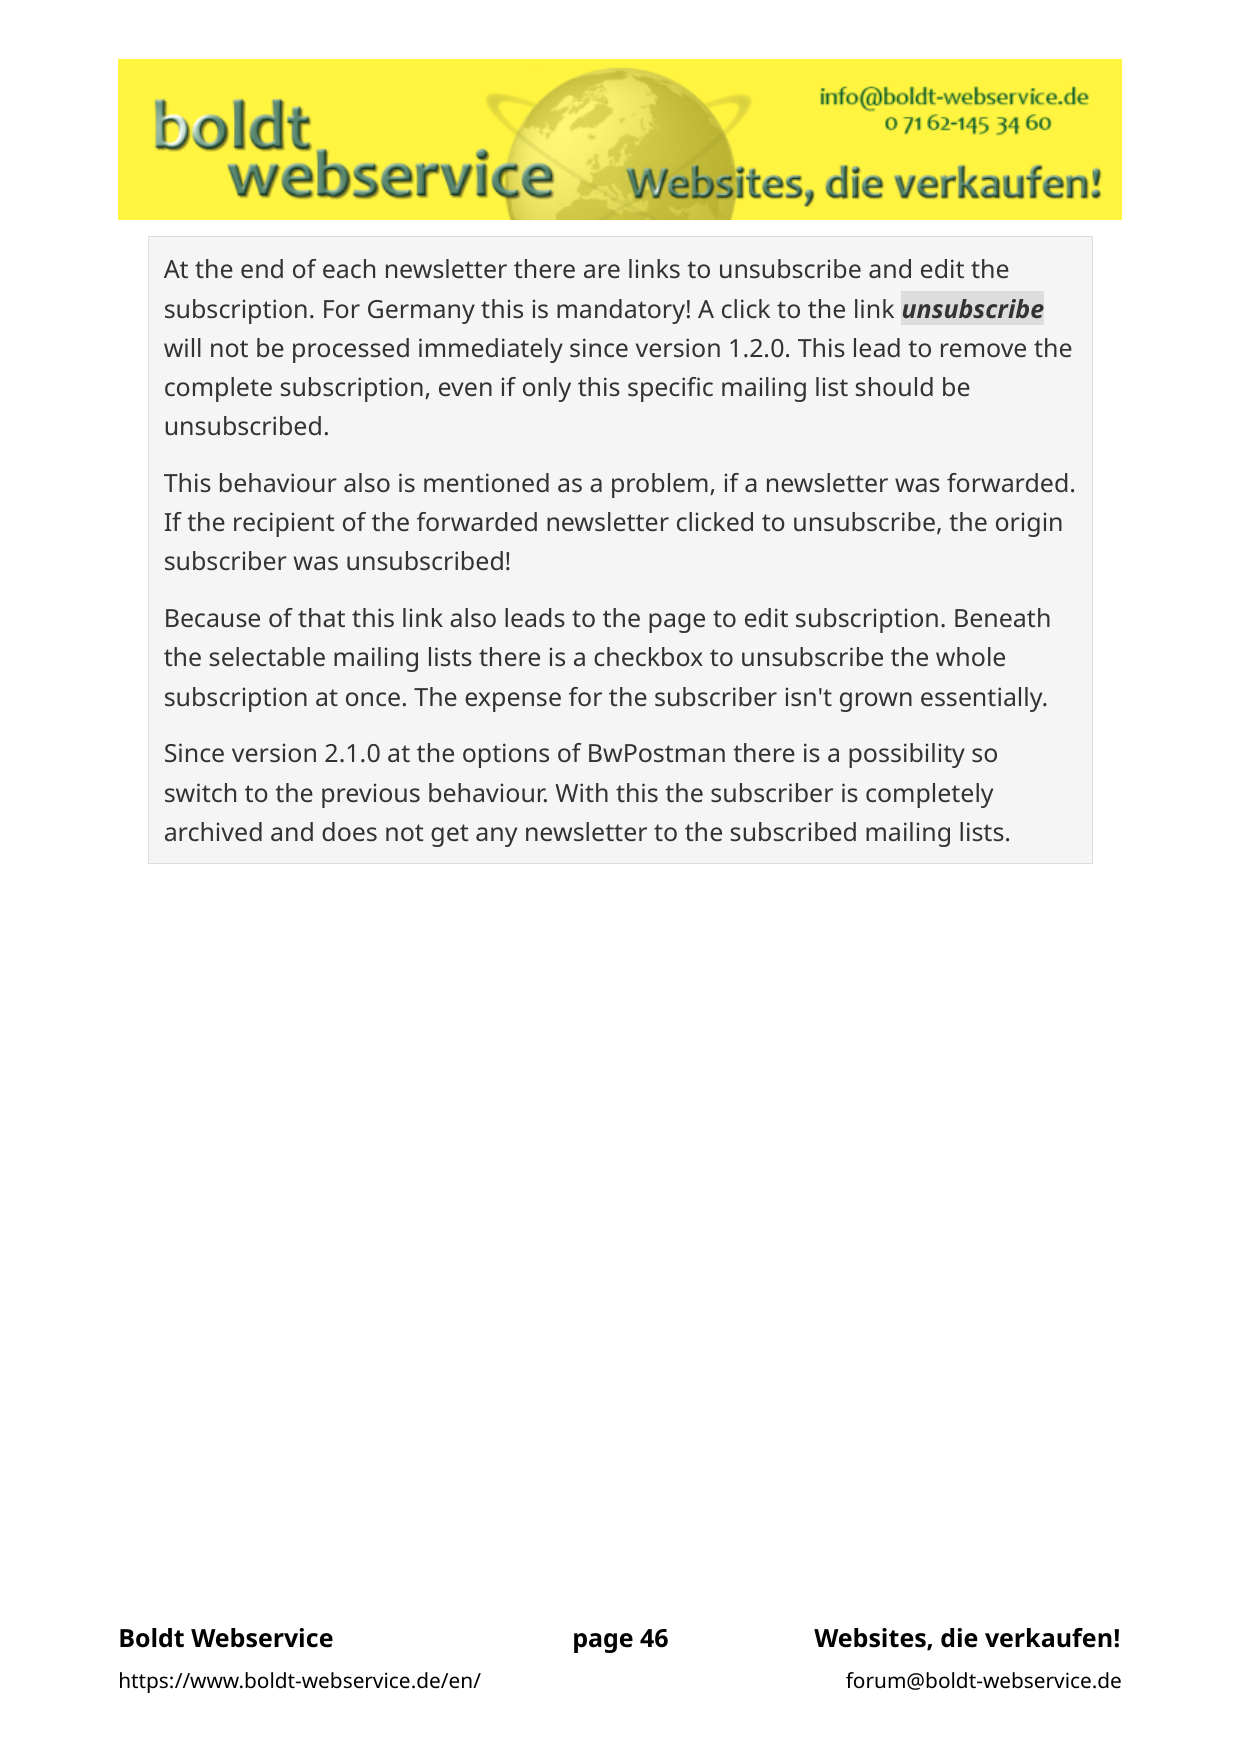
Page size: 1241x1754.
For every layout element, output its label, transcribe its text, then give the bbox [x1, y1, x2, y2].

text Because of that this link also leads to the page to edit subscription. Beneath the selectable mailing lists there is a checkbox to unsubscribe the whole subscription at once. The expense for the subscriber isn't grown essentially. [149, 585, 1092, 713]
text This behaviour also is mentioned as a problem, if a newsletter was forwarded. If the recipient of the forwarded newsletter clicked to unsubscribe, the origin subscriber was unsubscribed! [149, 450, 1092, 578]
text Since version 2.1.0 at the options of BwPostman there is a possibility so switch to the previous behaviour. With this the subscriber is completely archived and does not get any newsletter to the subscribed mailing lists. [149, 720, 1092, 863]
picture [118, 59, 1123, 220]
text At the end of each newsletter there are links to unsubscribe and edit the subscription. For Germany this is mandatory! A click to the link unsubscribe will not be processed immediately since version 1.2.0. This lead to remove the complete subscription, even if only this specific mailing list should be unsubscribed. [149, 237, 1092, 443]
